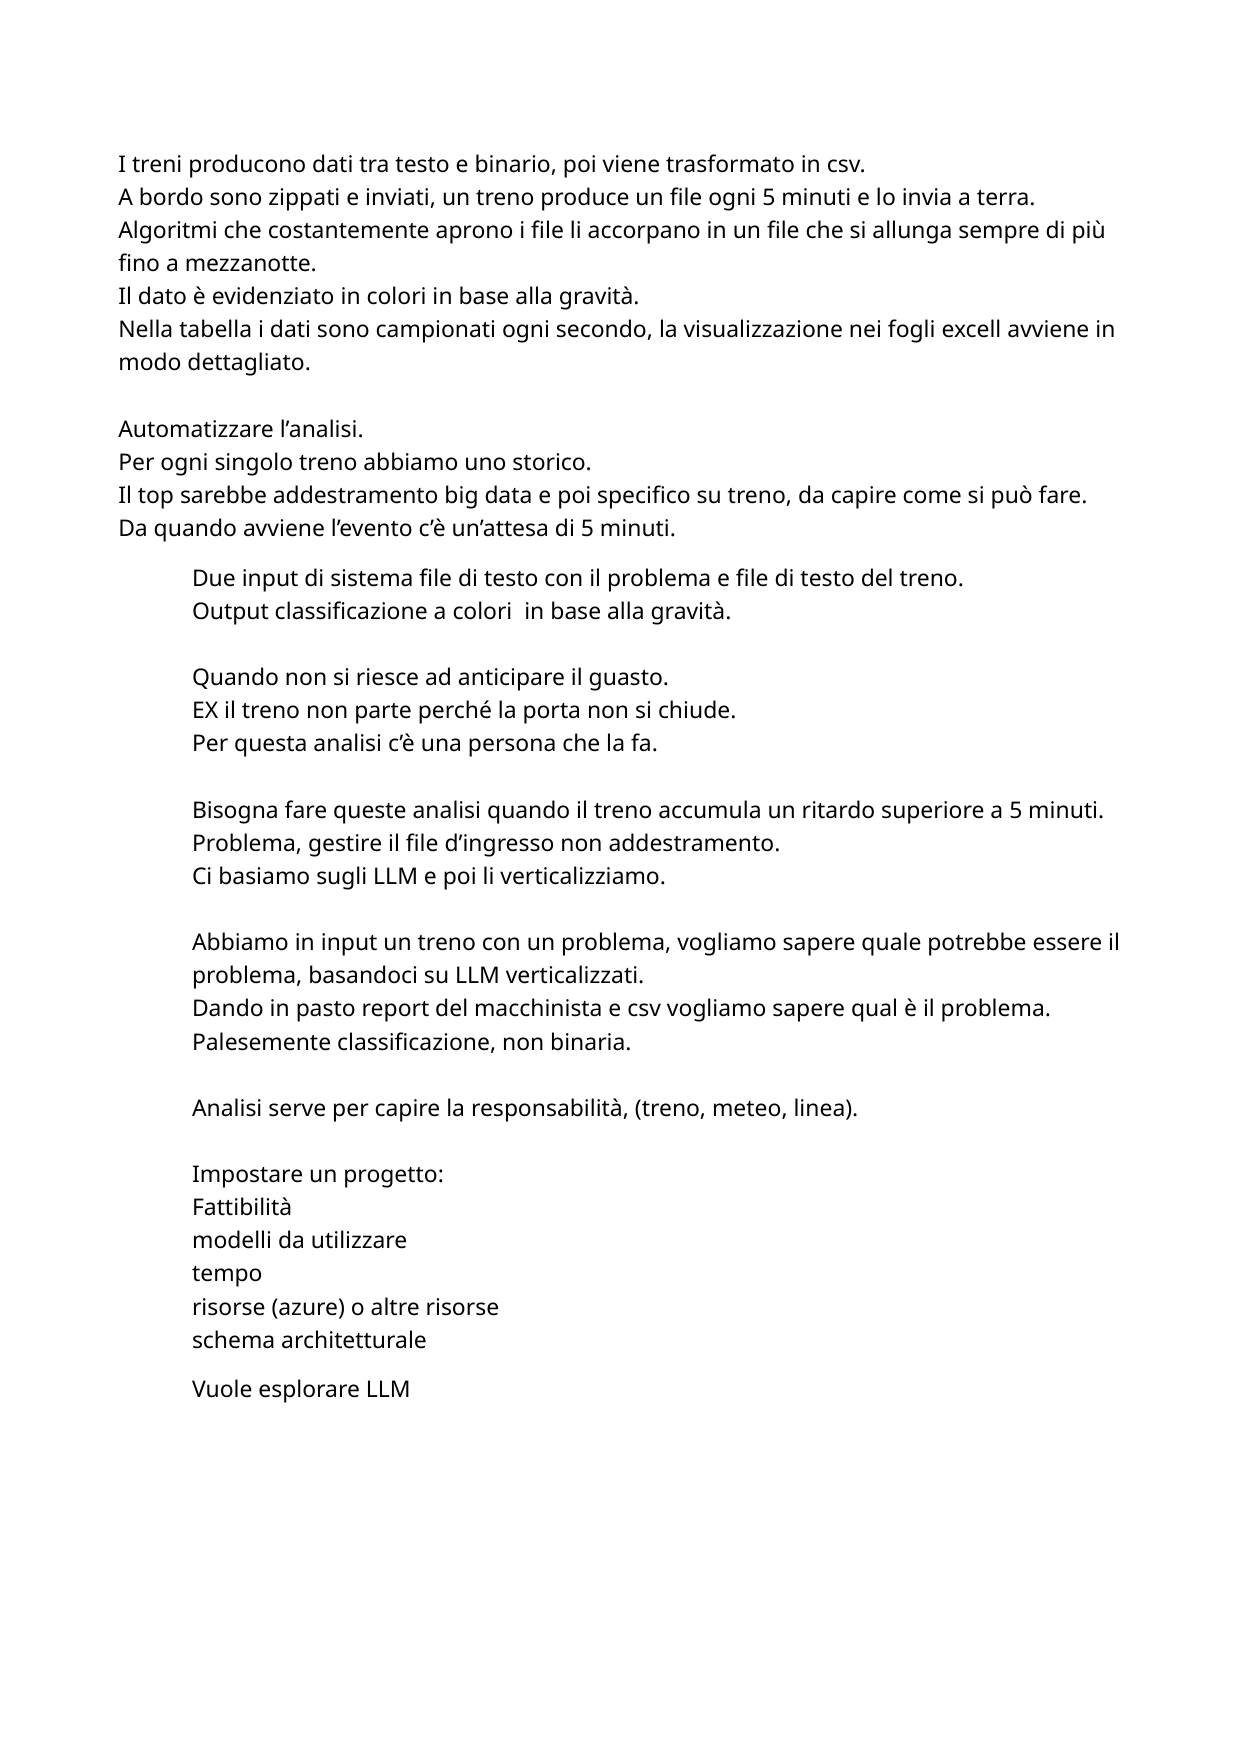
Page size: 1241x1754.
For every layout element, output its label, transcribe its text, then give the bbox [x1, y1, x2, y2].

text I treni producono dati tra testo e binario, poi viene trasformato in csv. A bordo sono zippati e inviati, un treno produce un file ogni 5 minuti e lo invia a terra. Algoritmi che costantemente aprono i file li accorpano in un file che si allunga sempre di più fino a mezzanotte. Il dato è evidenziato in colori in base alla gravità. Nella tabella i dati sono campionati ogni secondo, la visualizzazione nei fogli excell avviene in modo dettagliato. Automatizzare l’analisi. Per ogni singolo treno abbiamo uno storico. Il top sarebbe addestramento big data e poi specifico su treno, da capire come si può fare. Da quando avviene l’evento c’è un’attesa di 5 minuti. [118, 148, 1122, 543]
text Due input di sistema file di testo con il problema e file di testo del treno. Output classificazione a colori in base alla gravità. Quando non si riesce ad anticipare il guasto. EX il treno non parte perché la porta non si chiude. Per questa analisi c’è una persona che la fa. Bisogna fare queste analisi quando il treno accumula un ritardo superiore a 5 minuti. Problema, gestire il file d’ingresso non addestramento. Ci basiamo sugli LLM e poi li verticalizziamo. Abbiamo in input un treno con un problema, vogliamo sapere quale potrebbe essere il problema, basandoci su LLM verticalizzati. Dando in pasto report del macchinista e csv vogliamo sapere qual è il problema. Palesemente classificazione, non binaria. Analisi serve per capire la responsabilità, (treno, meteo, linea). Impostare un progetto: Fattibilità modelli da utilizzare tempo risorse (azure) o altre risorse schema architetturale [192, 562, 1122, 1355]
text Vuole esplorare LLM [192, 1373, 1122, 1438]
